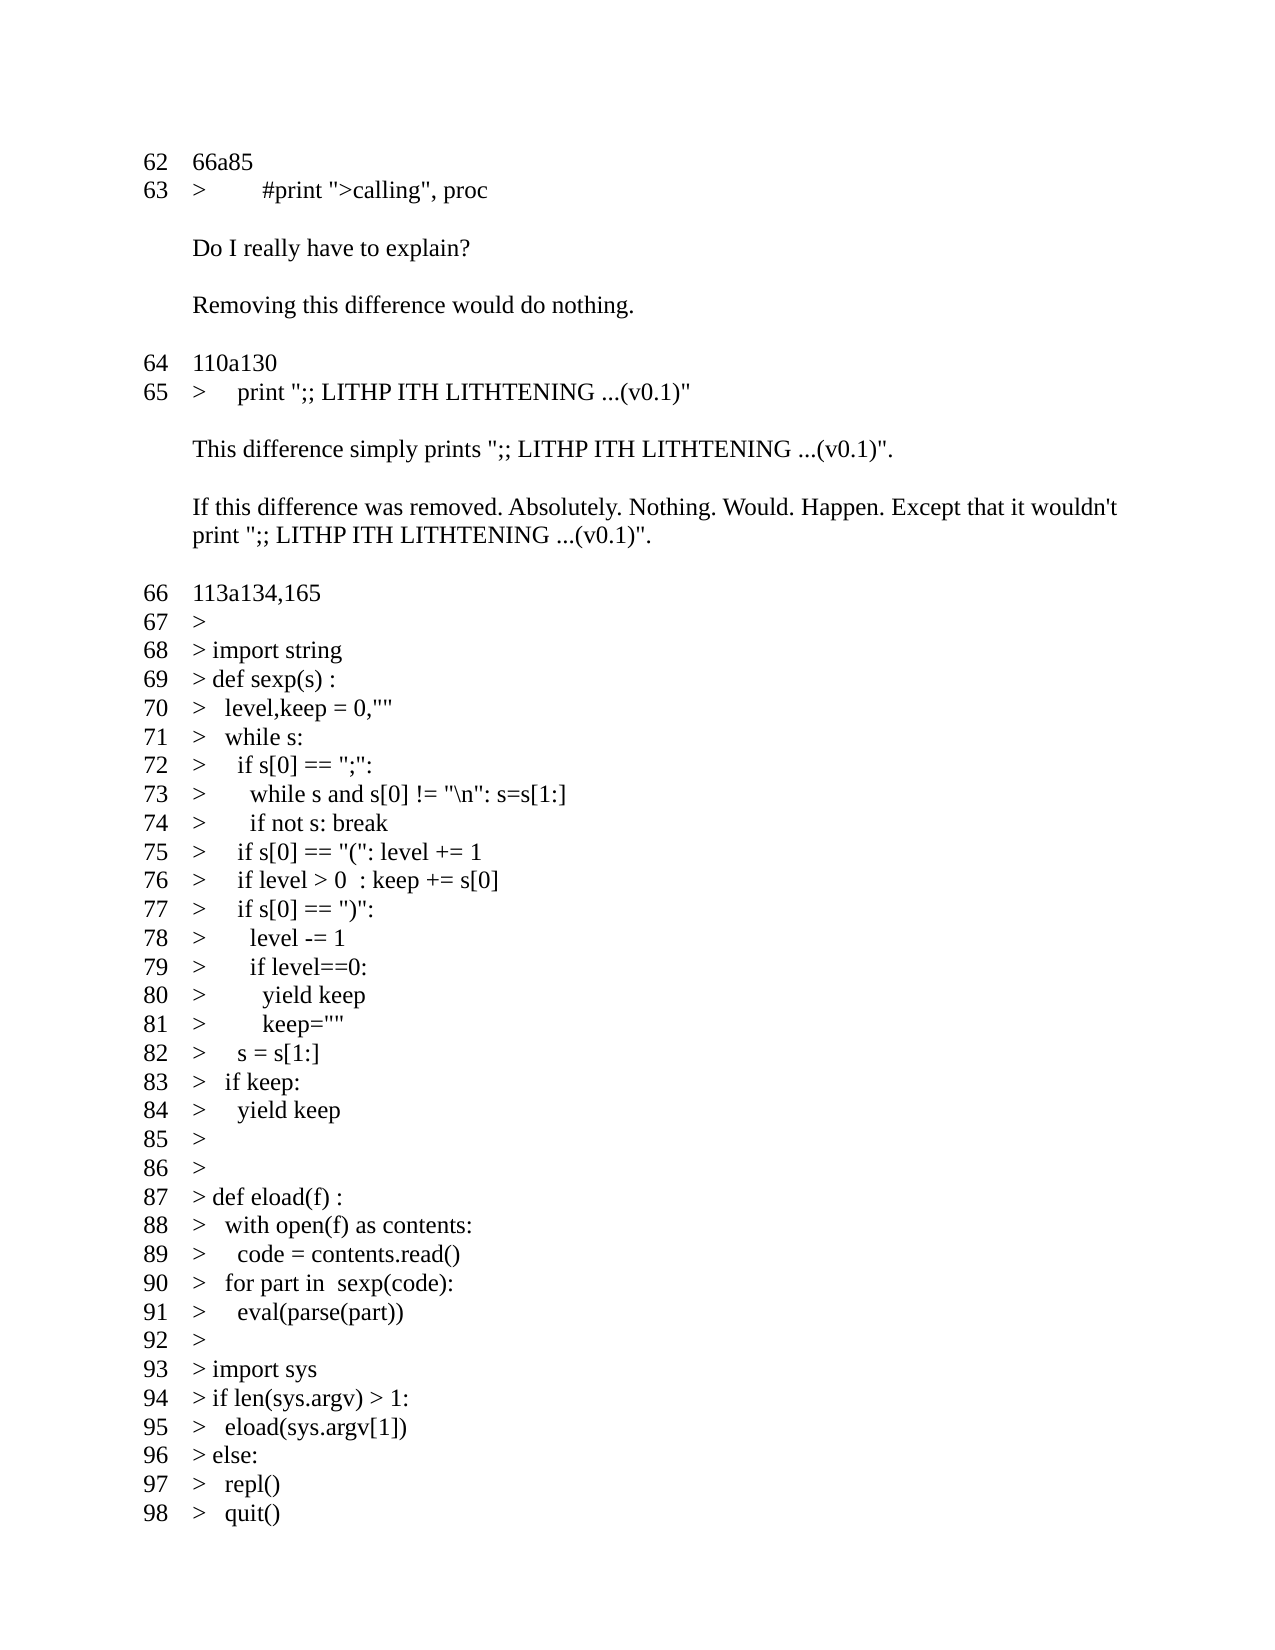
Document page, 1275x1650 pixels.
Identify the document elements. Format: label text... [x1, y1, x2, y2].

text 79 > if level==0: [118, 952, 1157, 981]
text 73 > while s and s[0] != "\n": s=s[1:] [118, 779, 1157, 808]
text 74 > if not s: break [118, 808, 1157, 837]
text 68 > import string [118, 636, 1157, 664]
text 85 > [118, 1124, 1157, 1153]
text 78 > level -= 1 [118, 923, 1157, 952]
text 91 > eval(parse(part)) [118, 1297, 1157, 1326]
text 98 > quit() [118, 1498, 1157, 1527]
text Do I really have to explain? [118, 233, 1157, 262]
text 88 > with open(f) as contents: [118, 1211, 1157, 1239]
text 76 > if level > 0 : keep += s[0] [118, 866, 1157, 894]
text 82 > s = s[1:] [118, 1038, 1157, 1067]
text This difference simply prints ";; LITHP ITH LITHTENING ...(v0.1)". [118, 434, 1157, 463]
text 62 66a85 [118, 147, 1157, 176]
text 93 > import sys [118, 1354, 1157, 1383]
text 63 > #print ">calling", proc [118, 176, 1157, 204]
text 94 > if len(sys.argv) > 1: [118, 1383, 1157, 1412]
text 87 > def eload(f) : [118, 1182, 1157, 1211]
text 80 > yield keep [118, 981, 1157, 1009]
text 71 > while s: [118, 722, 1157, 751]
text 69 > def sexp(s) : [118, 664, 1157, 693]
text 67 > [118, 607, 1157, 636]
text Removing this difference would do nothing. [118, 291, 1157, 319]
text 86 > [118, 1153, 1157, 1182]
text 72 > if s[0] == ";": [118, 751, 1157, 779]
text 84 > yield keep [118, 1096, 1157, 1124]
text 70 > level,keep = 0,"" [118, 693, 1157, 722]
text If this difference was removed. Absolutely. Nothing. Would. Happen. Except that it wouldn't print ";; LITHP ITH LITHTENING ...(v0.1)". [118, 492, 1157, 549]
text 83 > if keep: [118, 1067, 1157, 1096]
text 92 > [118, 1326, 1157, 1354]
text 66 113a134,165 [118, 578, 1157, 607]
text 96 > else: [118, 1441, 1157, 1469]
text 64 110a130 [118, 348, 1157, 377]
text 65 > print ";; LITHP ITH LITHTENING ...(v0.1)" [118, 377, 1157, 406]
text 77 > if s[0] == ")": [118, 894, 1157, 923]
text 97 > repl() [118, 1469, 1157, 1498]
text 90 > for part in sexp(code): [118, 1268, 1157, 1297]
text 75 > if s[0] == "(": level += 1 [118, 837, 1157, 866]
text 89 > code = contents.read() [118, 1239, 1157, 1268]
text 95 > eload(sys.argv[1]) [118, 1412, 1157, 1441]
text 81 > keep="" [118, 1009, 1157, 1038]
